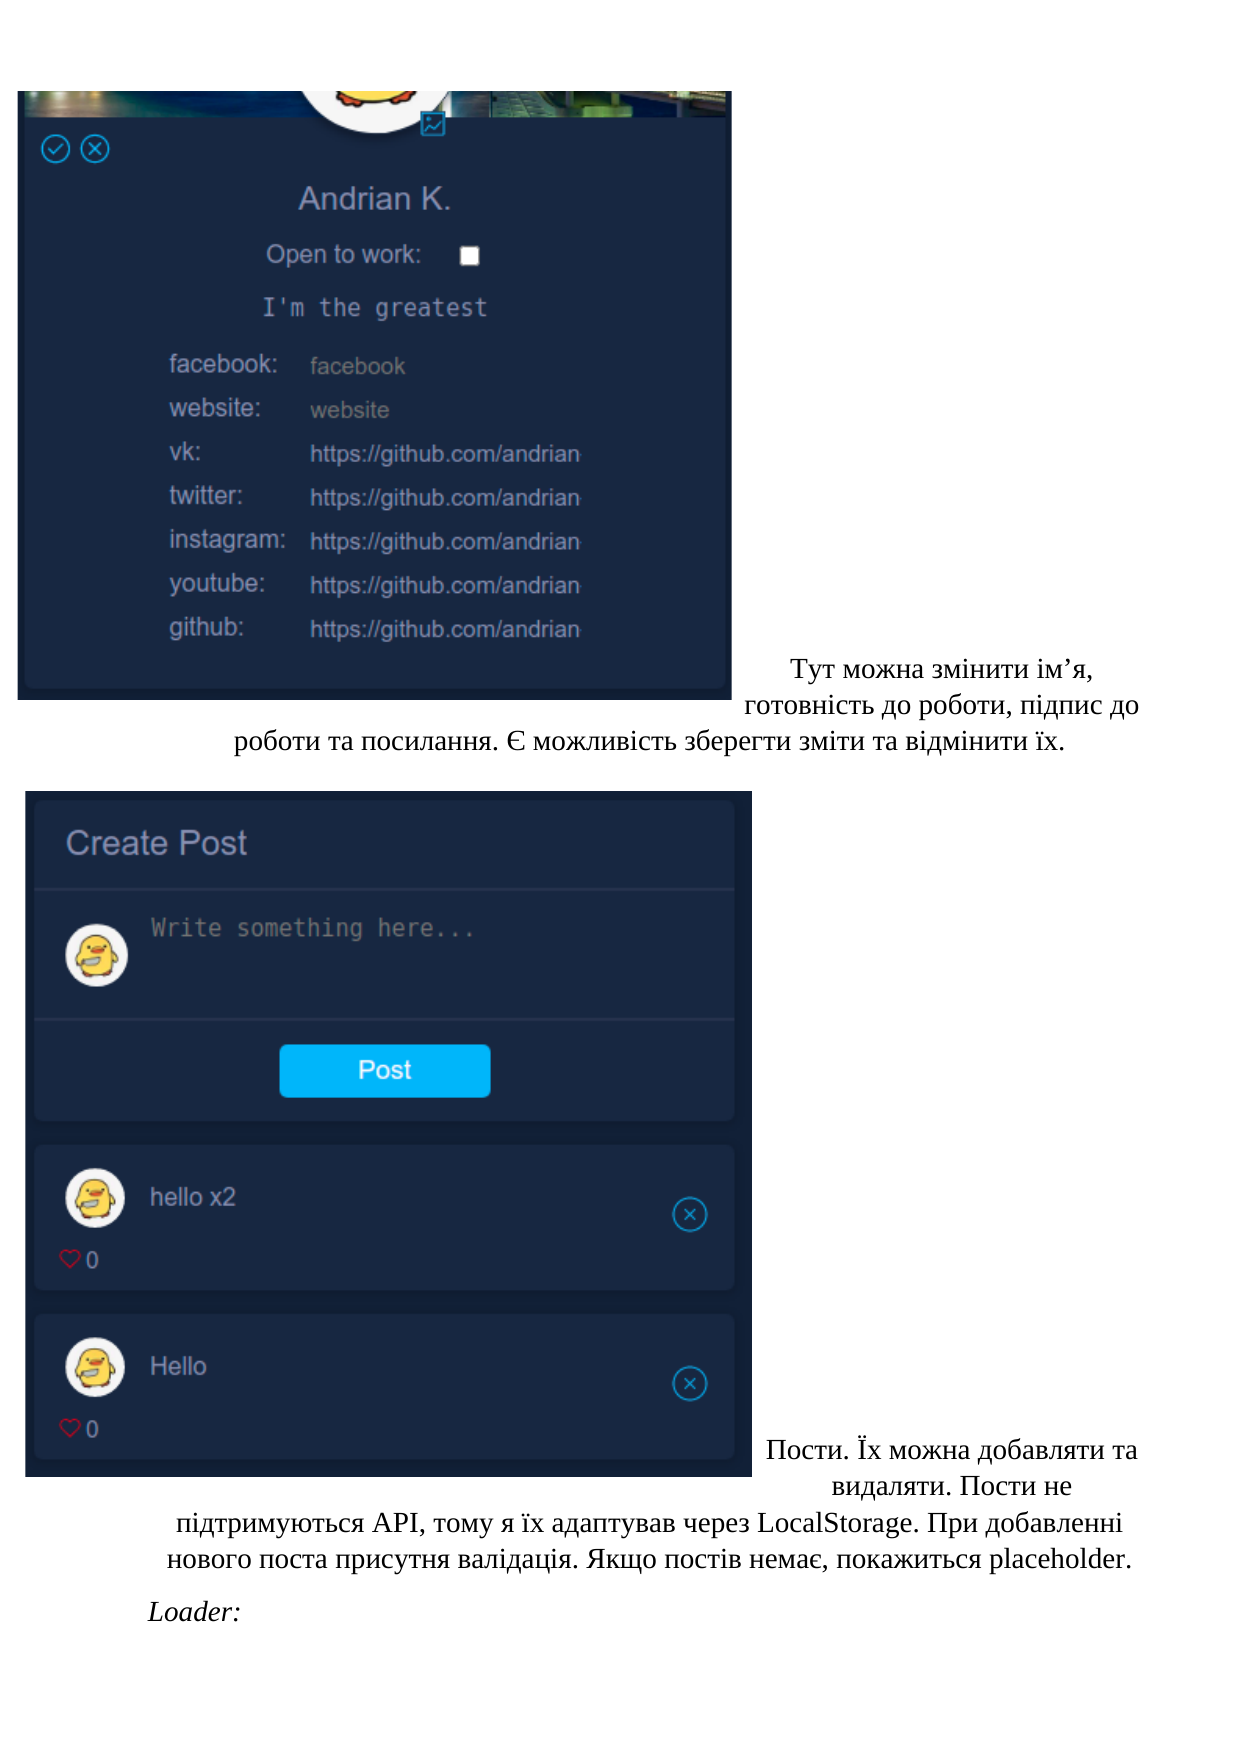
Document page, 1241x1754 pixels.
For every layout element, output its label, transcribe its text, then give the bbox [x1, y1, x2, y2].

text Пости. Їх можна добавляти та видаляти. Пости не підтримуються API, тому я їх адаптував через LocalStorage. При добавленні нового поста присутня валідація. Якщо постів немає, покажиться placeholder. [148, 1432, 1152, 1574]
text Loader: [148, 1594, 1152, 1627]
text Тут можна змінити ім’я, готовність до роботи, підпис до роботи та посилання. Є можливість зберегти зміти та відмінити їх. [148, 651, 1152, 757]
picture [25, 791, 752, 1477]
picture [17, 91, 732, 700]
